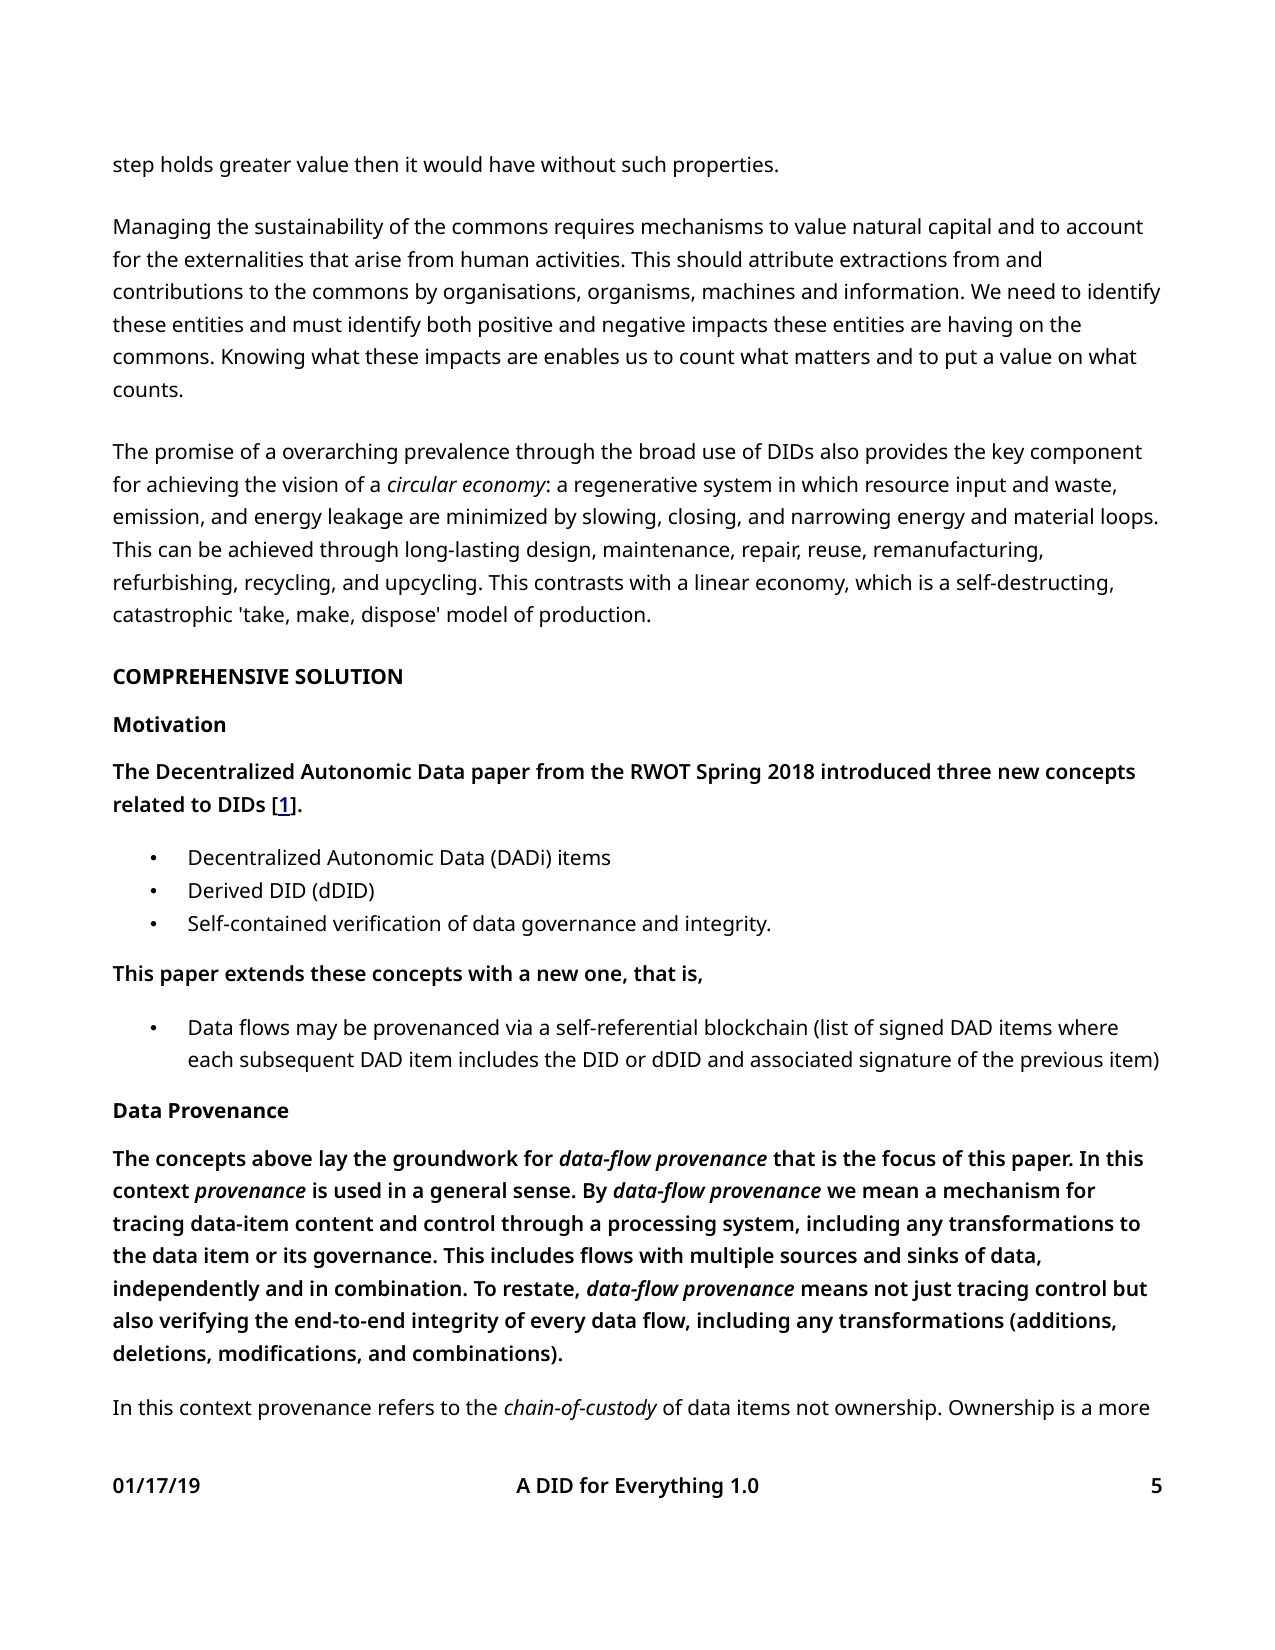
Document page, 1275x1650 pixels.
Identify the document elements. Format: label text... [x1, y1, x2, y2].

list Derived DID (dDID) [150, 876, 1162, 904]
text In this context provenance refers to the chain-of-custody of data items not ownership. Ownership is a more [112, 1393, 1162, 1421]
list Data flows may be provenanced via a self-referential blockchain (list of signed DAD items where each subsequent DAD item includes the DID or dDID and associated signature of the previous item) [150, 1013, 1162, 1074]
text The concepts above lay the groundwork for data-flow provenance that is the focus of this paper. In this context provenance is used in a general sense. By data-flow provenance we mean a mechanism for tracing data-item content and control through a processing system, including any transformations to the data item or its governance. This includes flows with multiple sources and sinks of data, independently and in combination. To restate, data-flow provenance means not just tracing control but also verifying the end-to-end integrity of every data flow, including any transformations (additions, deletions, modifications, and combinations). [112, 1144, 1162, 1368]
list Decentralized Autonomic Data (DADi) items [150, 843, 1162, 872]
text Managing the sustainability of the commons requires mechanisms to value natural capital and to account for the externalities that arise from human activities. This should attribute extractions from and contributions to the commons by organisations, organisms, machines and information. We need to identify these entities and must identify both positive and negative impacts these entities are having on the commons. Knowing what these impacts are enables us to count what matters and to put a value on what counts. [112, 212, 1162, 403]
text The promise of a overarching prevalence through the broad use of DIDs also provides the key component for achieving the vision of a circular economy: a regenerative system in which resource input and waste, emission, and energy leakage are minimized by slowing, closing, and narrowing energy and material loops. This can be achieved through long-lasting design, maintenance, repair, reuse, remanufacturing, refurbishing, recycling, and upcycling. This contrasts with a linear economy, which is a self-destructing, catastrophic 'take, make, dispose' model of production. [112, 437, 1162, 629]
text This paper extends these concepts with a new one, that is, [112, 959, 1162, 988]
text step holds greater value then it would have without such properties. [112, 150, 1162, 178]
subtitle Data Provenance [112, 1096, 1162, 1124]
subtitle Motivation [112, 710, 1162, 738]
text The Decentralized Autonomic Data paper from the RWOT Spring 2018 introduced three new concepts related to DIDs [1]. [112, 757, 1162, 818]
list Self-contained verification of data governance and integrity. [150, 909, 1162, 937]
subtitle Comprehensive Solution [112, 662, 1162, 691]
